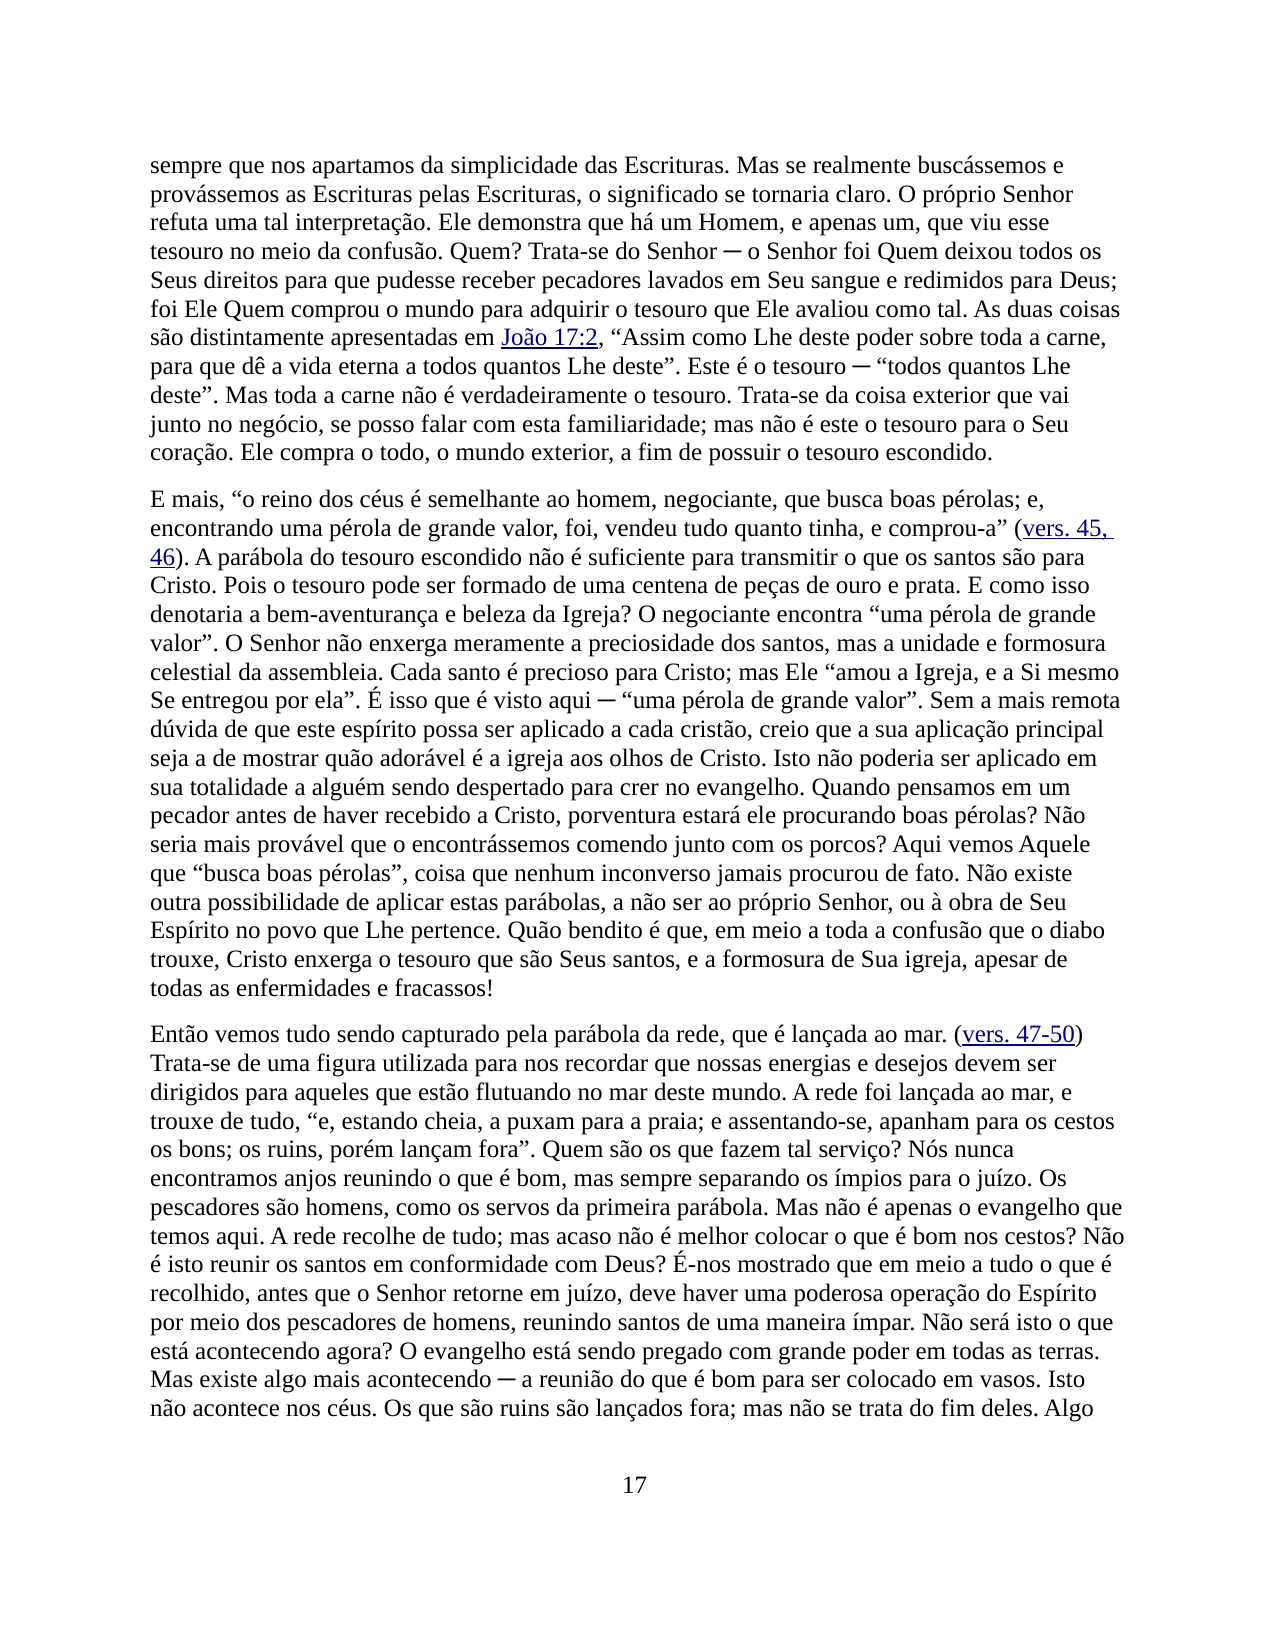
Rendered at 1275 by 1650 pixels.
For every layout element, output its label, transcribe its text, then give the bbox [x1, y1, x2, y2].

text Então vemos tudo sendo capturado pela parábola da rede, que é lançada ao mar. (vers. 47-50) Trata-se de uma figura utilizada para nos recordar que nossas energias e desejos devem ser dirigidos para aqueles que estão flutuando no mar deste mundo. A rede foi lançada ao mar, e trouxe de tudo, “e, estando cheia, a puxam para a praia; e assentando-se, apanham para os cestos os bons; os ruins, porém lançam fora”. Quem são os que fazem tal serviço? Nós nunca encontramos anjos reunindo o que é bom, mas sempre separando os ímpios para o juízo. Os pescadores são homens, como os servos da primeira parábola. Mas não é apenas o evangelho que temos aqui. A rede recolhe de tudo; mas acaso não é melhor colocar o que é bom nos cestos? Não é isto reunir os santos em conformidade com Deus? É-nos mostrado que em meio a tudo o que é recolhido, antes que o Senhor retorne em juízo, deve haver uma poderosa operação do Espírito por meio dos pescadores de homens, reunindo santos de uma maneira ímpar. Não será isto o que está acontecendo agora? O evangelho está sendo pregado com grande poder em todas as terras. Mas existe algo mais acontecendo ─ a reunião do que é bom para ser colocado em vasos. Isto não acontece nos céus. Os que são ruins são lançados fora; mas não se trata do fim deles. Algo [150, 1019, 1125, 1422]
text E mais, “o reino dos céus é semelhante ao homem, negociante, que busca boas pérolas; e, encontrando uma pérola de grande valor, foi, vendeu tudo quanto tinha, e comprou-a” (vers. 45, 46). A parábola do tesouro escondido não é suficiente para transmitir o que os santos são para Cristo. Pois o tesouro pode ser formado de uma centena de peças de ouro e prata. E como isso denotaria a bem-aventurança e beleza da Igreja? O negociante encontra “uma pérola de grande valor”. O Senhor não enxerga meramente a preciosidade dos santos, mas a unidade e formosura celestial da assembleia. Cada santo é precioso para Cristo; mas Ele “amou a Igreja, e a Si mesmo Se entregou por ela”. É isso que é visto aqui ─ “uma pérola de grande valor”. Sem a mais remota dúvida de que este espírito possa ser aplicado a cada cristão, creio que a sua aplicação principal seja a de mostrar quão adorável é a igreja aos olhos de Cristo. Isto não poderia ser aplicado em sua totalidade a alguém sendo despertado para crer no evangelho. Quando pensamos em um pecador antes de haver recebido a Cristo, porventura estará ele procurando boas pérolas? Não seria mais provável que o encontrássemos comendo junto com os porcos? Aqui vemos Aquele que “busca boas pérolas”, coisa que nenhum inconverso jamais procurou de fato. Não existe outra possibilidade de aplicar estas parábolas, a não ser ao próprio Senhor, ou à obra de Seu Espírito no povo que Lhe pertence. Quão bendito é que, em meio a toda a confusão que o diabo trouxe, Cristo enxerga o tesouro que são Seus santos, e a formosura de Sua igreja, apesar de todas as enfermidades e fracassos! [150, 484, 1125, 1002]
text sempre que nos apartamos da simplicidade das Escrituras. Mas se realmente buscássemos e provássemos as Escrituras pelas Escrituras, o significado se tornaria claro. O próprio Senhor refuta uma tal interpretação. Ele demonstra que há um Homem, e apenas um, que viu esse tesouro no meio da confusão. Quem? Trata-se do Senhor ─ o Senhor foi Quem deixou todos os Seus direitos para que pudesse receber pecadores lavados em Seu sangue e redimidos para Deus; foi Ele Quem comprou o mundo para adquirir o tesouro que Ele avaliou como tal. As duas coisas são distintamente apresentadas em João 17:2, “Assim como Lhe deste poder sobre toda a carne, para que dê a vida eterna a todos quantos Lhe deste”. Este é o tesouro ─ “todos quantos Lhe deste”. Mas toda a carne não é verdadeiramente o tesouro. Trata-se da coisa exterior que vai junto no negócio, se posso falar com esta familiaridade; mas não é este o tesouro para o Seu coração. Ele compra o todo, o mundo exterior, a fim de possuir o tesouro escondido. [150, 150, 1125, 466]
